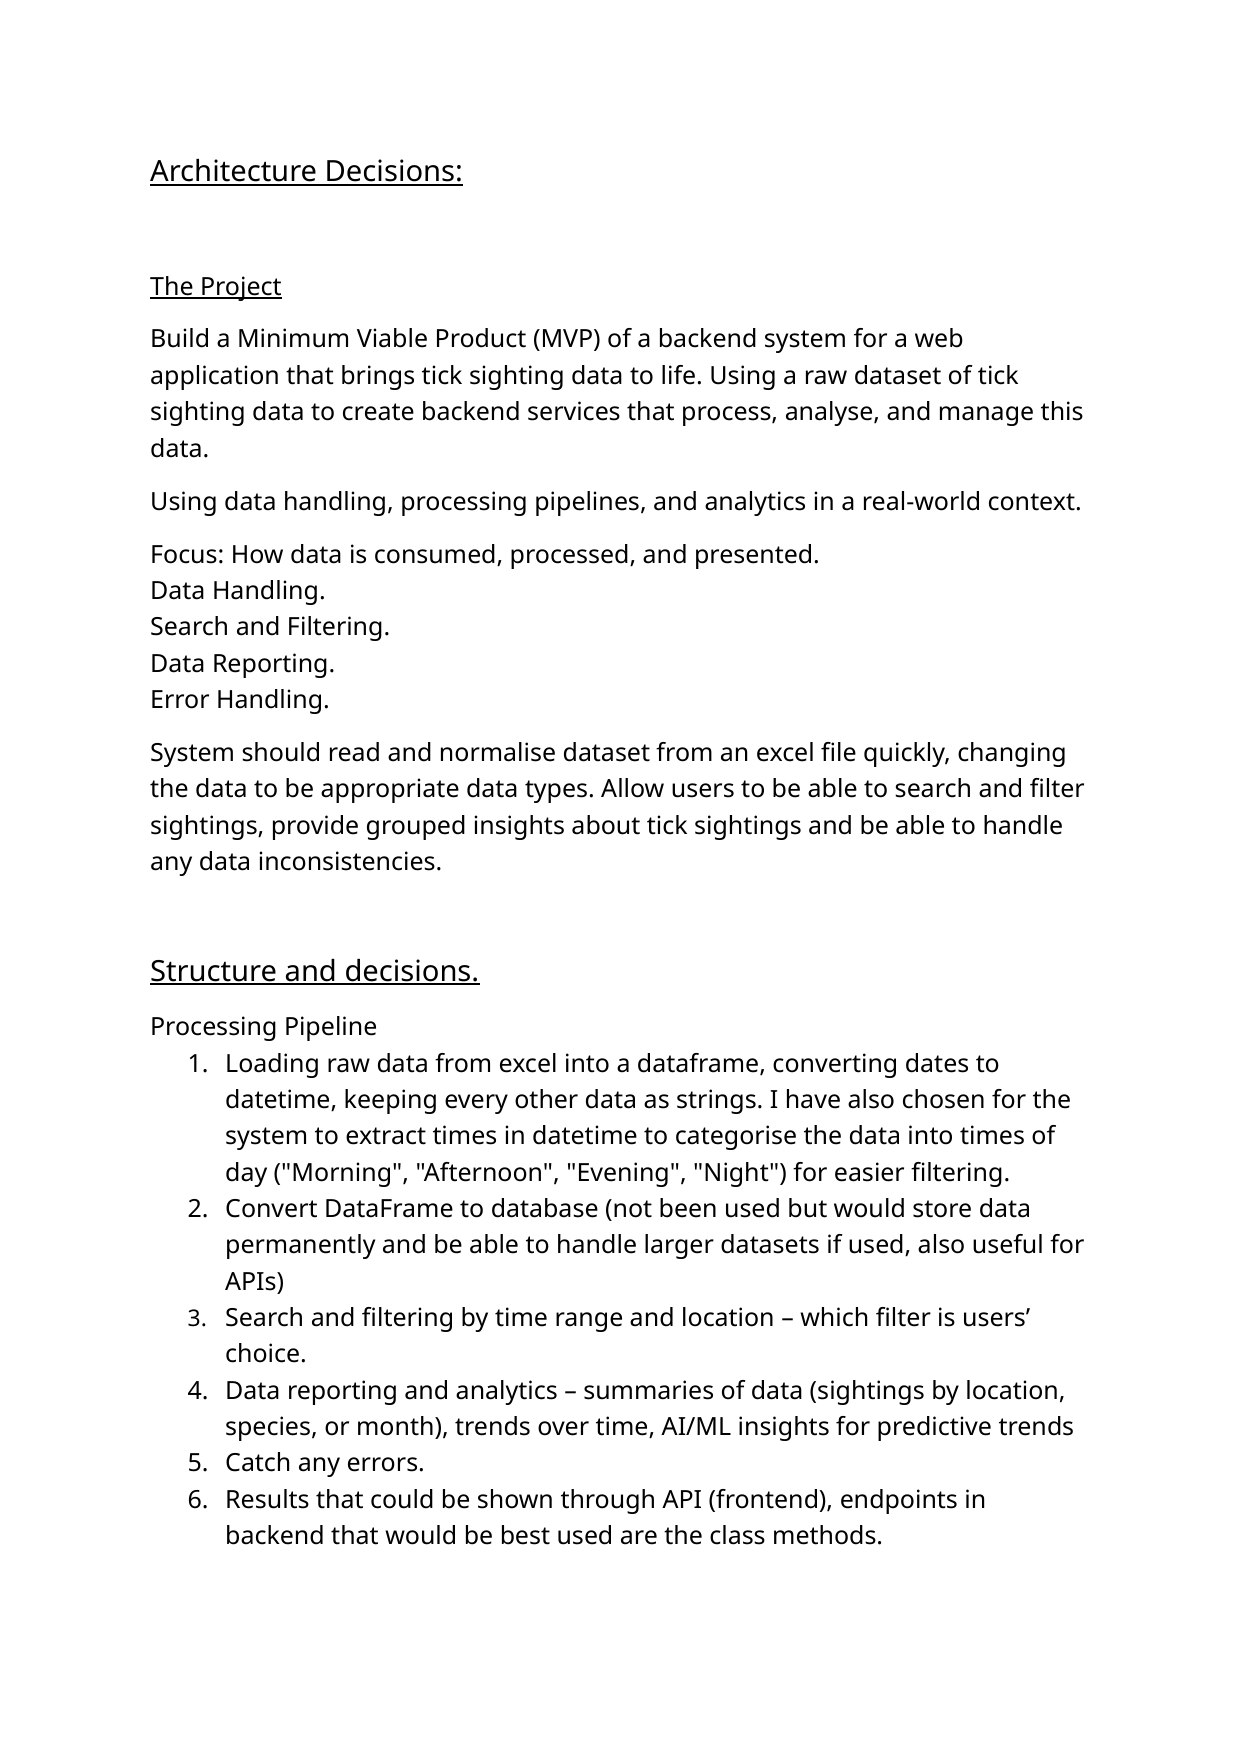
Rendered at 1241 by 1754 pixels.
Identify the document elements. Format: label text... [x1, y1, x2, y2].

list Data reporting and analytics – summaries of data (sightings by location, species, or month), trends over time, AI/ML insights for predictive trends [187, 1372, 1090, 1443]
text Processing Pipeline [150, 1009, 1090, 1043]
text Focus: How data is consumed, processed, and presented. Data Handling. Search and Filtering. Data Reporting. Error Handling. [150, 536, 1090, 716]
text System should read and normalise dataset from an excel file quickly, changing the data to be appropriate data types. Allow users to be able to search and filter sightings, provide grouped insights about tick sightings and be able to handle any data inconsistencies. [150, 735, 1090, 878]
list Search and filtering by time range and location – which filter is users’ choice. [187, 1300, 1090, 1370]
list Loading raw data from excel into a dataframe, converting dates to datetime, keeping every other data as strings. I have also chosen for the system to extract times in datetime to categorise the data into times of day ("Morning", "Afternoon", "Evening", "Night") for easier filtering. [187, 1045, 1090, 1188]
text The Project [150, 268, 1090, 302]
text Build a Minimum Viable Product (MVP) of a backend system for a web application that brings tick sighting data to life. Using a raw dataset of tick sighting data to create backend services that process, analyse, and manage this data. [150, 321, 1090, 464]
text Structure and decisions. [150, 950, 1090, 989]
list Results that could be shown through API (frontend), endpoints in backend that would be best used are the class methods. [187, 1481, 1090, 1552]
text Architecture Decisions: [150, 150, 1090, 190]
list Convert DataFrame to database (not been used but would store data permanently and be able to handle larger datasets if used, also useful for APIs) [187, 1191, 1090, 1297]
text Using data handling, processing pipelines, and analytics in a real-world context. [150, 483, 1090, 517]
list Catch any errors. [187, 1445, 1090, 1479]
